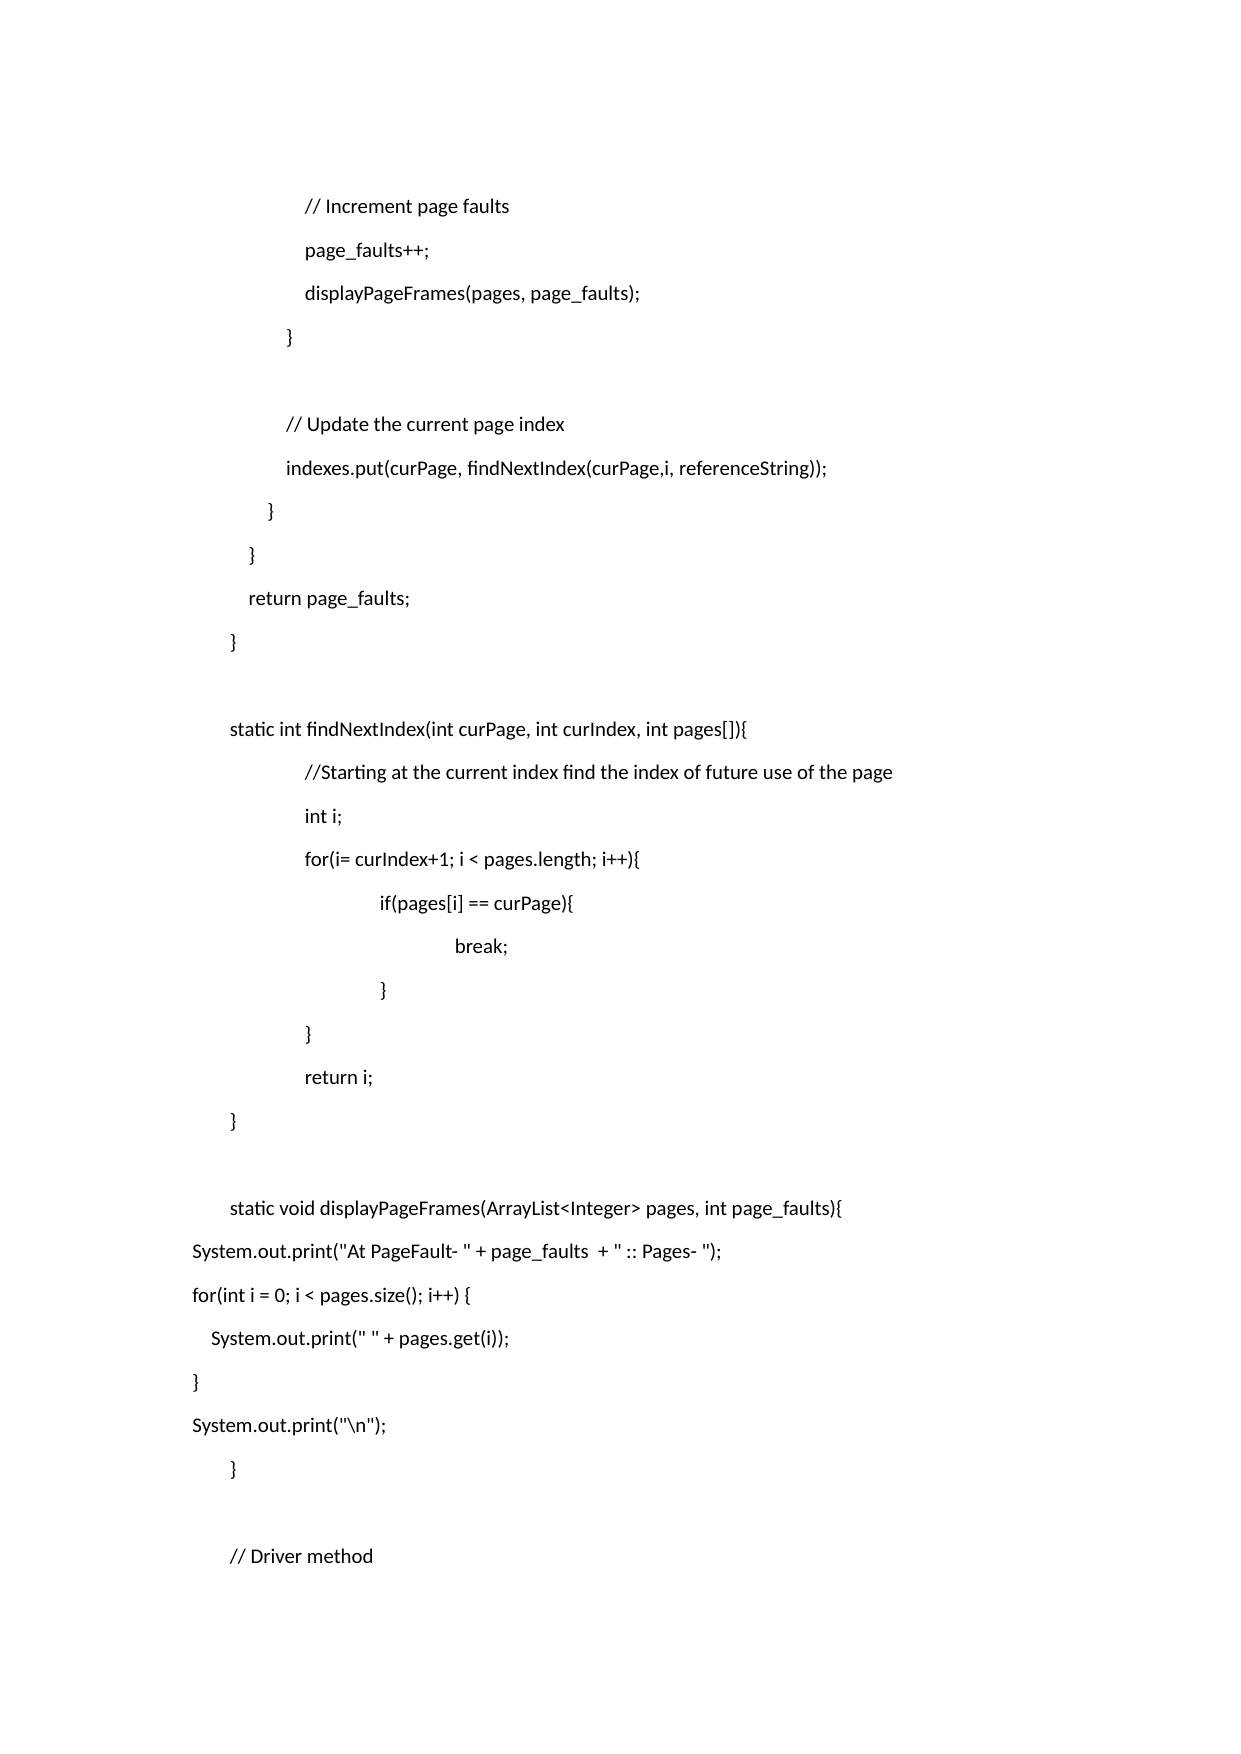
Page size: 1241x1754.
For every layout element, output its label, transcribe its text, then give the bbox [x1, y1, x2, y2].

text } [150, 498, 1090, 524]
text } [150, 324, 1090, 349]
text for(i= curIndex+1; i < pages.length; i++){ [150, 847, 1090, 872]
text System.out.print(" " + pages.get(i)); [150, 1326, 1090, 1351]
text if(pages[i] == curPage){ [150, 890, 1090, 916]
text page_faults++; [150, 237, 1090, 262]
text int i; [150, 803, 1090, 828]
text static void displayPageFrames(ArrayList<Integer> pages, int page_faults){ [150, 1195, 1090, 1220]
text indexes.put(curPage, findNextIndex(curPage,i, referenceString)); [150, 455, 1090, 480]
text } [150, 1456, 1090, 1482]
text } [150, 629, 1090, 654]
text // Increment page faults [150, 193, 1090, 219]
text return page_faults; [150, 585, 1090, 611]
text displayPageFrames(pages, page_faults); [150, 281, 1090, 306]
text } [150, 542, 1090, 567]
text } [150, 1108, 1090, 1133]
text } [150, 1021, 1090, 1046]
text // Update the current page index [150, 411, 1090, 437]
text return i; [150, 1064, 1090, 1090]
text for(int i = 0; i < pages.size(); i++) { [150, 1282, 1090, 1307]
text static int findNextIndex(int curPage, int curIndex, int pages[]){ [150, 716, 1090, 741]
text break; [150, 934, 1090, 959]
text } [150, 977, 1090, 1003]
text // Driver method [150, 1543, 1090, 1569]
text System.out.print("\n"); [150, 1413, 1090, 1438]
text } [150, 1369, 1090, 1394]
text System.out.print("At PageFault- " + page_faults + " :: Pages- "); [150, 1238, 1090, 1264]
text //Starting at the current index find the index of future use of the page [150, 759, 1090, 785]
